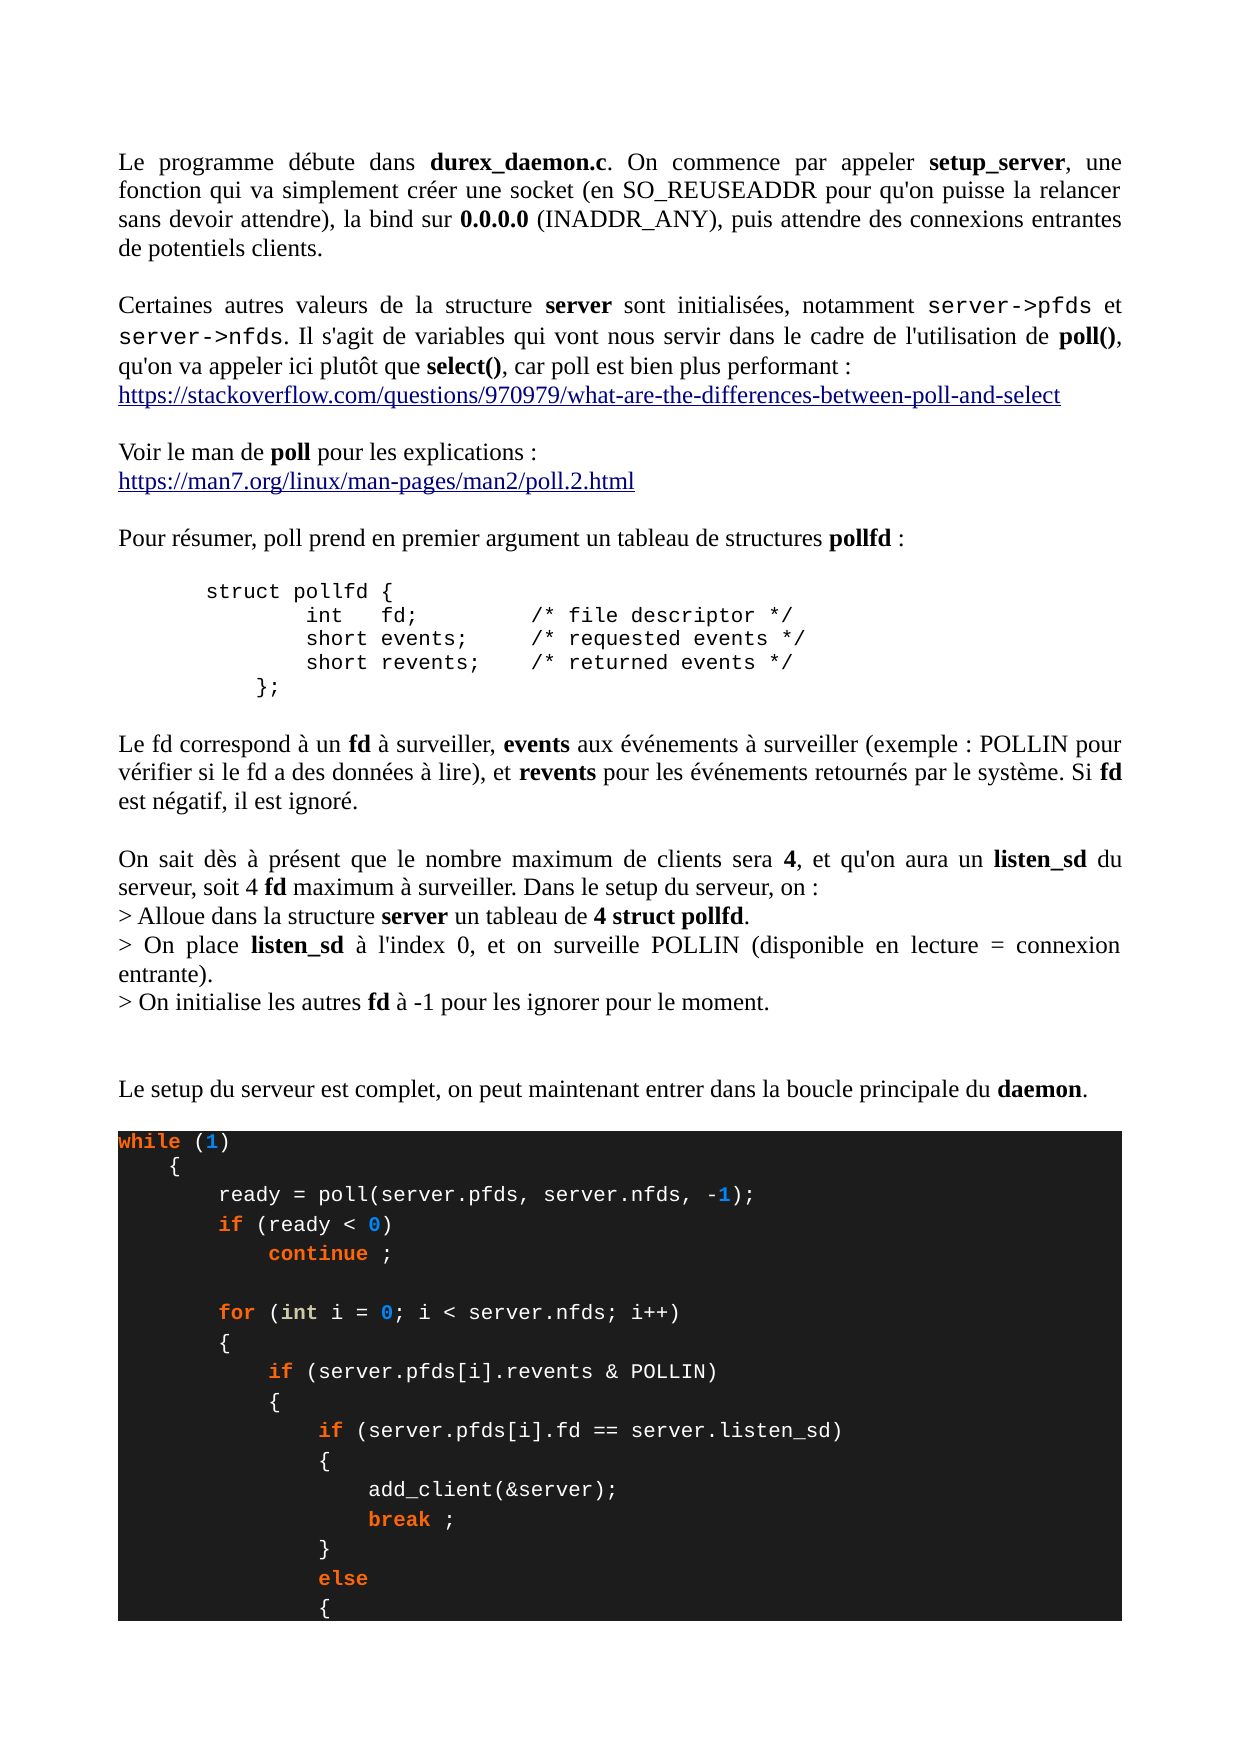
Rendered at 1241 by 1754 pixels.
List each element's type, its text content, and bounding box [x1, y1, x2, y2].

text for (int i = 0; i < server.nfds; i++) [118, 1302, 1122, 1326]
text { [118, 1391, 1122, 1414]
text > On place listen_sd à l'index 0, et on surveille POLLIN (disponible en lecture = connexion entrante). [118, 930, 1122, 987]
text ready = poll(server.pfds, server.nfds, -1); [118, 1184, 1122, 1208]
text Le setup du serveur est complet, on peut maintenant entrer dans la boucle principale du daemon. [118, 1074, 1122, 1102]
text https://stackoverflow.com/questions/970979/what-are-the-differences-between-poll-and-select [118, 380, 1122, 408]
text https://man7.org/linux/man-pages/man2/poll.2.html [118, 466, 1122, 495]
text short revents; /* returned events */ [118, 652, 1122, 676]
text Le fd correspond à un fd à surveiller, events aux événements à surveiller (exemple : POLLIN pour vérifier si le fd a des données à lire), et revents pour les événements retournés par le système. Si fd est négatif, il est ignoré. [118, 729, 1122, 815]
text Voir le man de poll pour les explications : [118, 437, 1122, 466]
text else [118, 1568, 1122, 1591]
text } [118, 1538, 1122, 1562]
text On sait dès à présent que le nombre maximum de clients sera 4, et qu'on aura un listen_sd du serveur, soit 4 fd maximum à surveiller. Dans le setup du serveur, on : [118, 844, 1122, 901]
text > Alloue dans la structure server un tableau de 4 struct pollfd. [118, 901, 1122, 930]
text if (ready < 0) [118, 1214, 1122, 1237]
text }; [118, 676, 1122, 699]
text { [118, 1450, 1122, 1473]
text break ; [118, 1509, 1122, 1532]
text struct pollfd { [118, 581, 1122, 605]
text int fd; /* file descriptor */ [118, 605, 1122, 628]
text { [118, 1155, 1122, 1178]
text while (1) [118, 1131, 1122, 1155]
text > On initialise les autres fd à -1 pour les ignorer pour le moment. [118, 987, 1122, 1016]
text if (server.pfds[i].fd == server.listen_sd) [118, 1420, 1122, 1444]
text Pour résumer, poll prend en premier argument un tableau de structures pollfd : [118, 523, 1122, 552]
text if (server.pfds[i].revents & POLLIN) [118, 1361, 1122, 1385]
text { [118, 1332, 1122, 1355]
text add_client(&server); [118, 1479, 1122, 1503]
text Le programme débute dans durex_daemon.c. On commence par appeler setup_server, une fonction qui va simplement créer une socket (en SO_REUSEADDR pour qu'on puisse la relancer sans devoir attendre), la bind sur 0.0.0.0 (INADDR_ANY), puis attendre des connexions entrantes de potentiels clients. [118, 147, 1122, 262]
text Certaines autres valeurs de la structure server sont initialisées, notamment server->pfds et server->nfds. Il s'agit de variables qui vont nous servir dans le cadre de l'utilisation de poll(), qu'on va appeler ici plutôt que select(), car poll est bien plus performant : [118, 291, 1122, 380]
text short events; /* requested events */ [118, 628, 1122, 652]
text { [118, 1597, 1122, 1621]
text continue ; [118, 1243, 1122, 1267]
